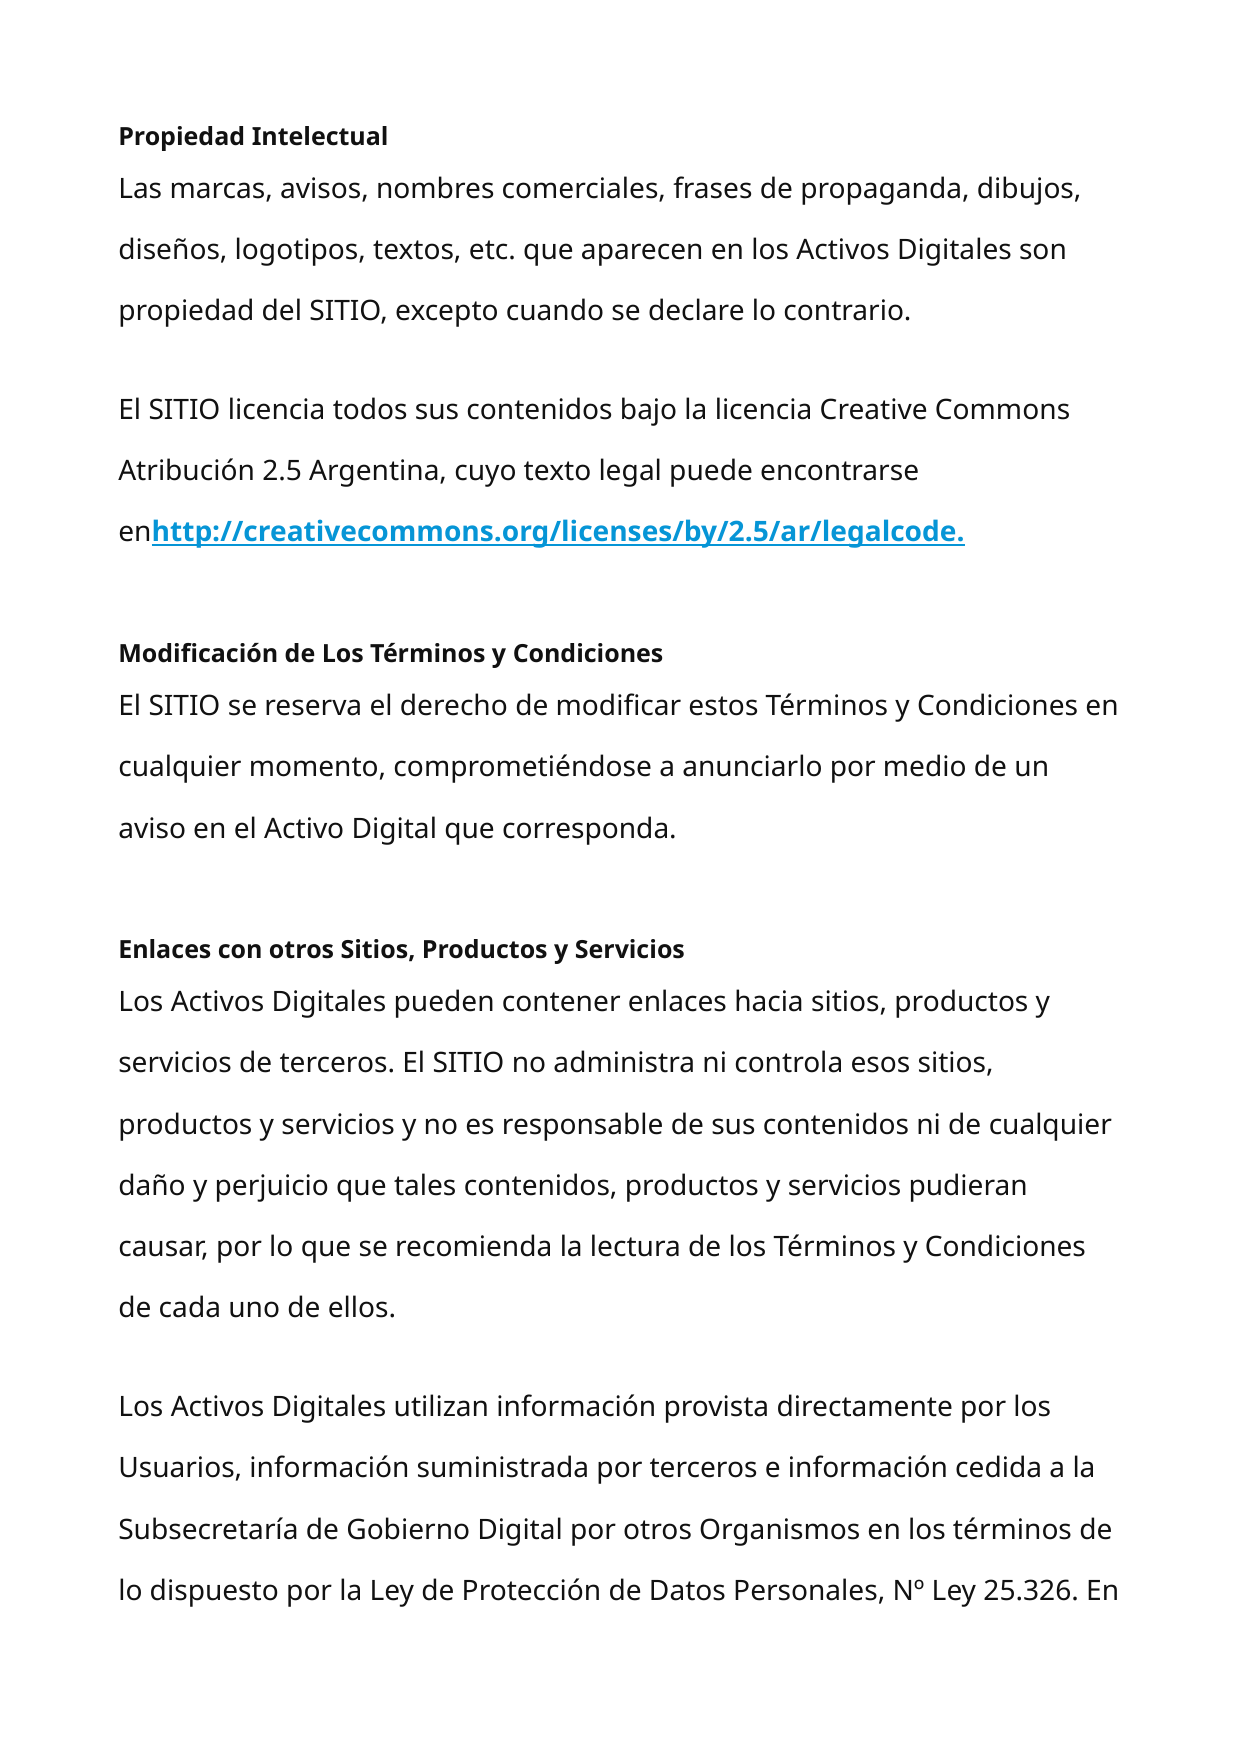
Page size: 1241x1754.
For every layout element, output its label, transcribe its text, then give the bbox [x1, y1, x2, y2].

text El SITIO se reserva el derecho de modificar estos Términos y Condiciones en cualquier momento, comprometiéndose a anunciarlo por medio de un aviso en el Activo Digital que corresponda. [118, 685, 1122, 846]
subtitle Propiedad Intelectual [118, 118, 1122, 152]
subtitle Modificación de Los Términos y Condiciones [118, 636, 1122, 669]
text Los Activos Digitales utilizan información provista directamente por los Usuarios, información suministrada por terceros e información cedida a la Subsecretaría de Gobierno Digital por otros Organismos en los términos de lo dispuesto por la Ley de Protección de Datos Personales, Nº Ley 25.326. En [118, 1387, 1122, 1609]
text El SITIO licencia todos sus contenidos bajo la licencia Creative Commons Atribución 2.5 Argentina, cuyo texto legal puede encontrarse enhttp://creativecommons.org/licenses/by/2.5/ar/legalcode. [118, 389, 1122, 550]
text Las marcas, avisos, nombres comerciales, frases de propaganda, dibujos, diseños, logotipos, textos, etc. que aparecen en los Activos Digitales son propiedad del SITIO, excepto cuando se declare lo contrario. [118, 168, 1122, 329]
text Los Activos Digitales pueden contener enlaces hacia sitios, productos y servicios de terceros. El SITIO no administra ni controla esos sitios, productos y servicios y no es responsable de sus contenidos ni de cualquier daño y perjuicio que tales contenidos, productos y servicios pudieran causar, por lo que se recomienda la lectura de los Términos y Condiciones de cada uno de ellos. [118, 982, 1122, 1326]
subtitle Enlaces con otros Sitios, Productos y Servicios [118, 932, 1122, 966]
